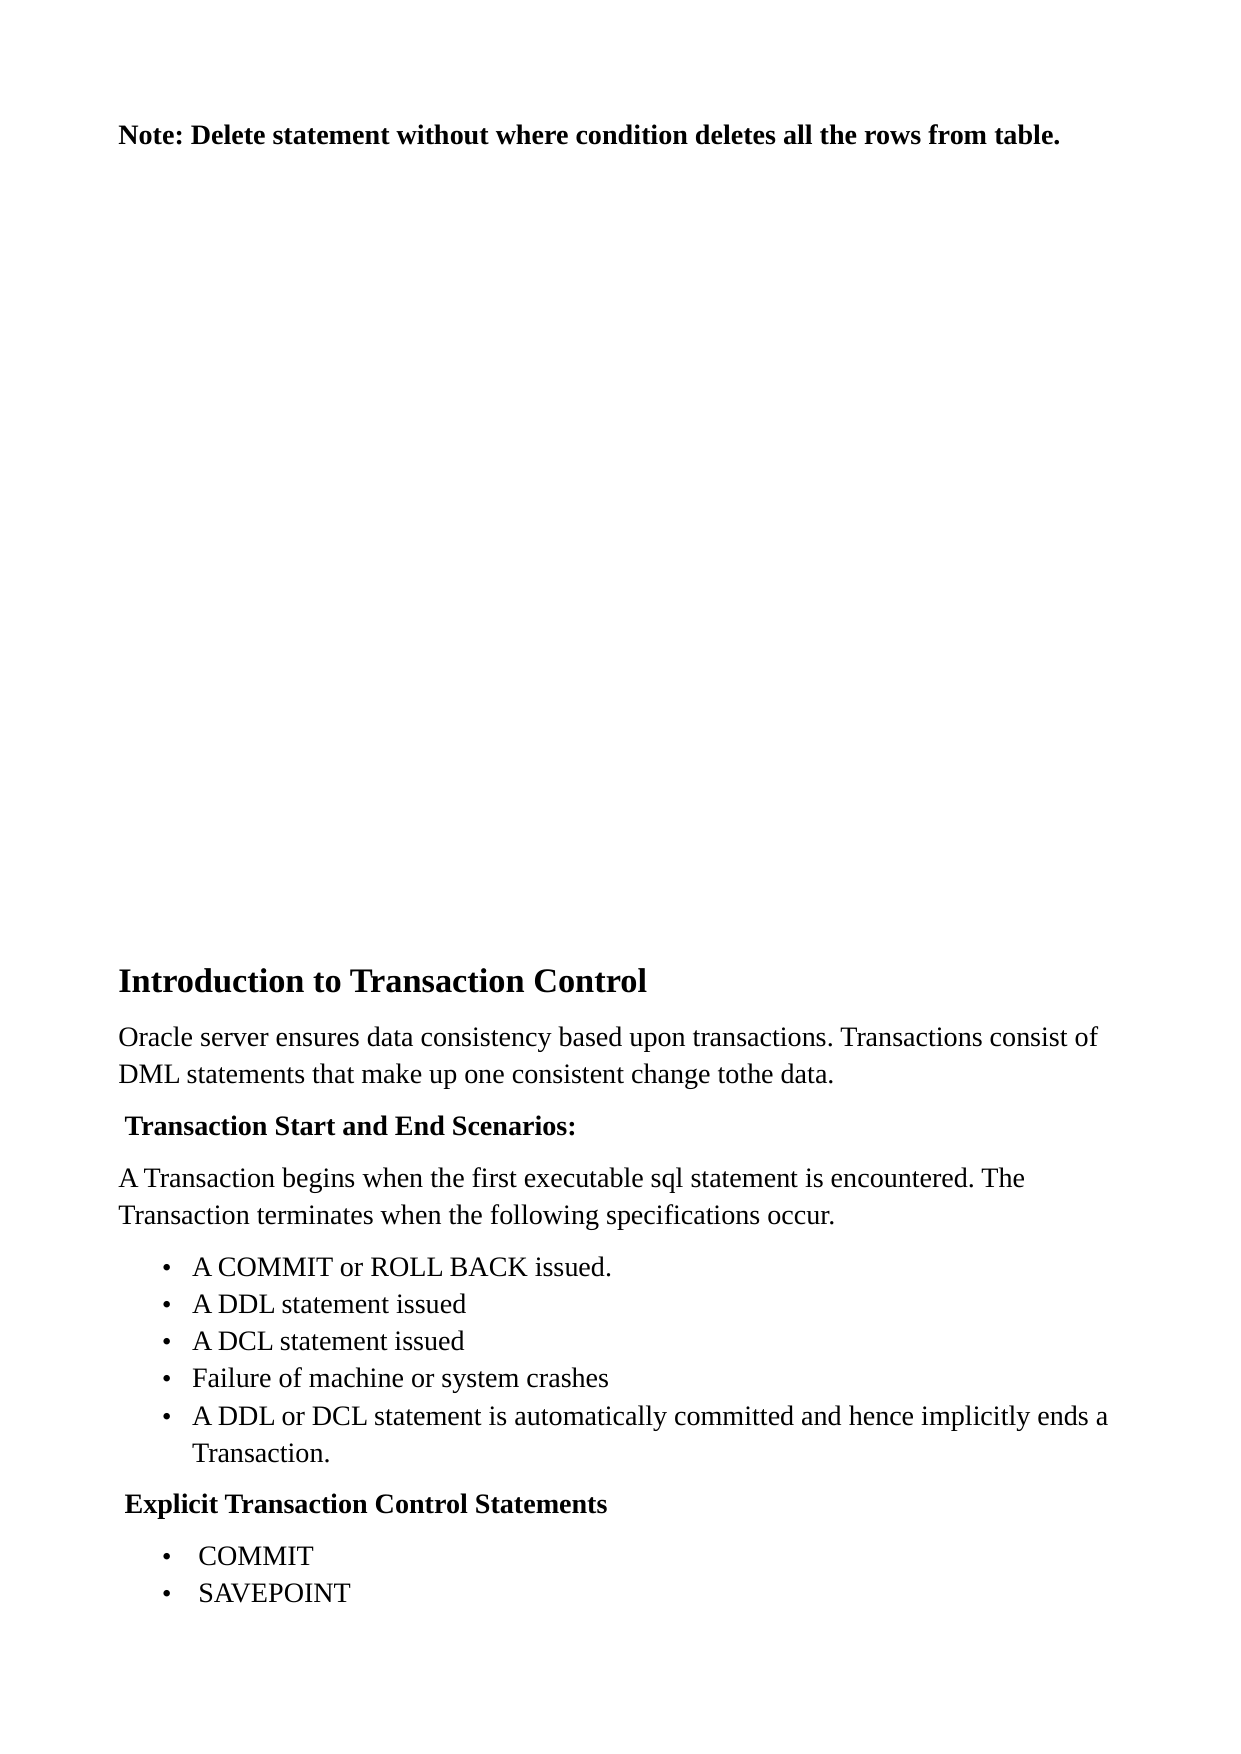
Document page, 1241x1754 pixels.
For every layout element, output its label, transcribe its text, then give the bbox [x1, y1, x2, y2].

text Transaction Start and End Scenarios: [118, 1109, 1122, 1142]
list SAVEPOINT [162, 1577, 1122, 1609]
text Note: Delete statement without where condition deletes all the rows from table. [118, 118, 1122, 151]
list A DCL statement issued [162, 1324, 1122, 1357]
text Oracle server ensures data consistency based upon transactions. Transactions consist of DML statements that make up one consistent change tothe data. [118, 1020, 1122, 1090]
list A COMMIT or ROLL BACK issued. [162, 1250, 1122, 1282]
list Failure of machine or system crashes [162, 1361, 1122, 1394]
list COMMIT [162, 1539, 1122, 1572]
text A Transaction begins when the first executable sql statement is encountered. The Transaction terminates when the following specifications occur. [118, 1161, 1122, 1231]
text Explicit Transaction Control Statements [118, 1488, 1122, 1520]
text Introduction to Transaction Control [118, 960, 1122, 1000]
list A DDL statement issued [162, 1287, 1122, 1319]
list A DDL or DCL statement is automatically committed and hence implicitly ends a Transaction. [162, 1399, 1122, 1468]
